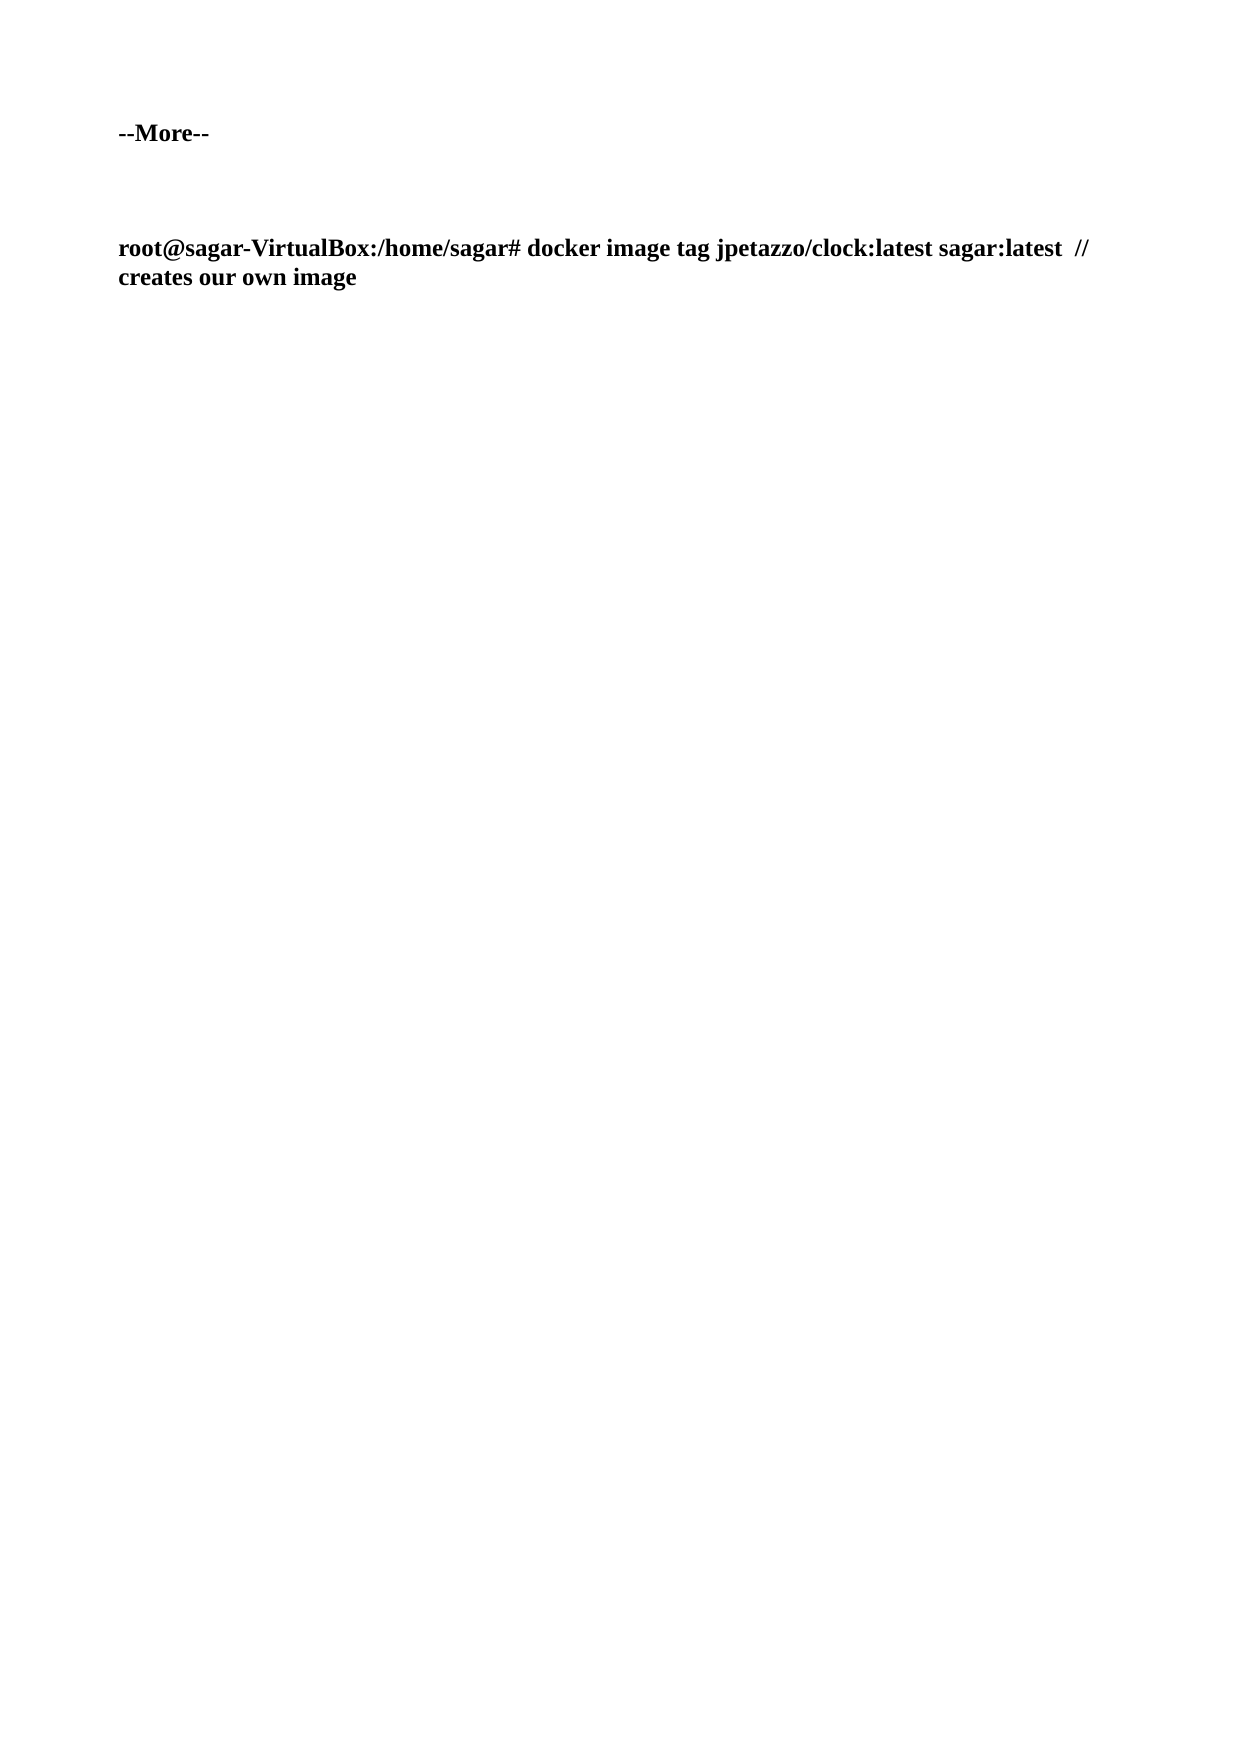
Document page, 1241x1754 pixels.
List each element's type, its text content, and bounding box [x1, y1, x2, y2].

text root@sagar-VirtualBox:/home/sagar# docker image tag jpetazzo/clock:latest sagar:latest // creates our own image [118, 233, 1122, 291]
text --More-- [118, 118, 1122, 147]
